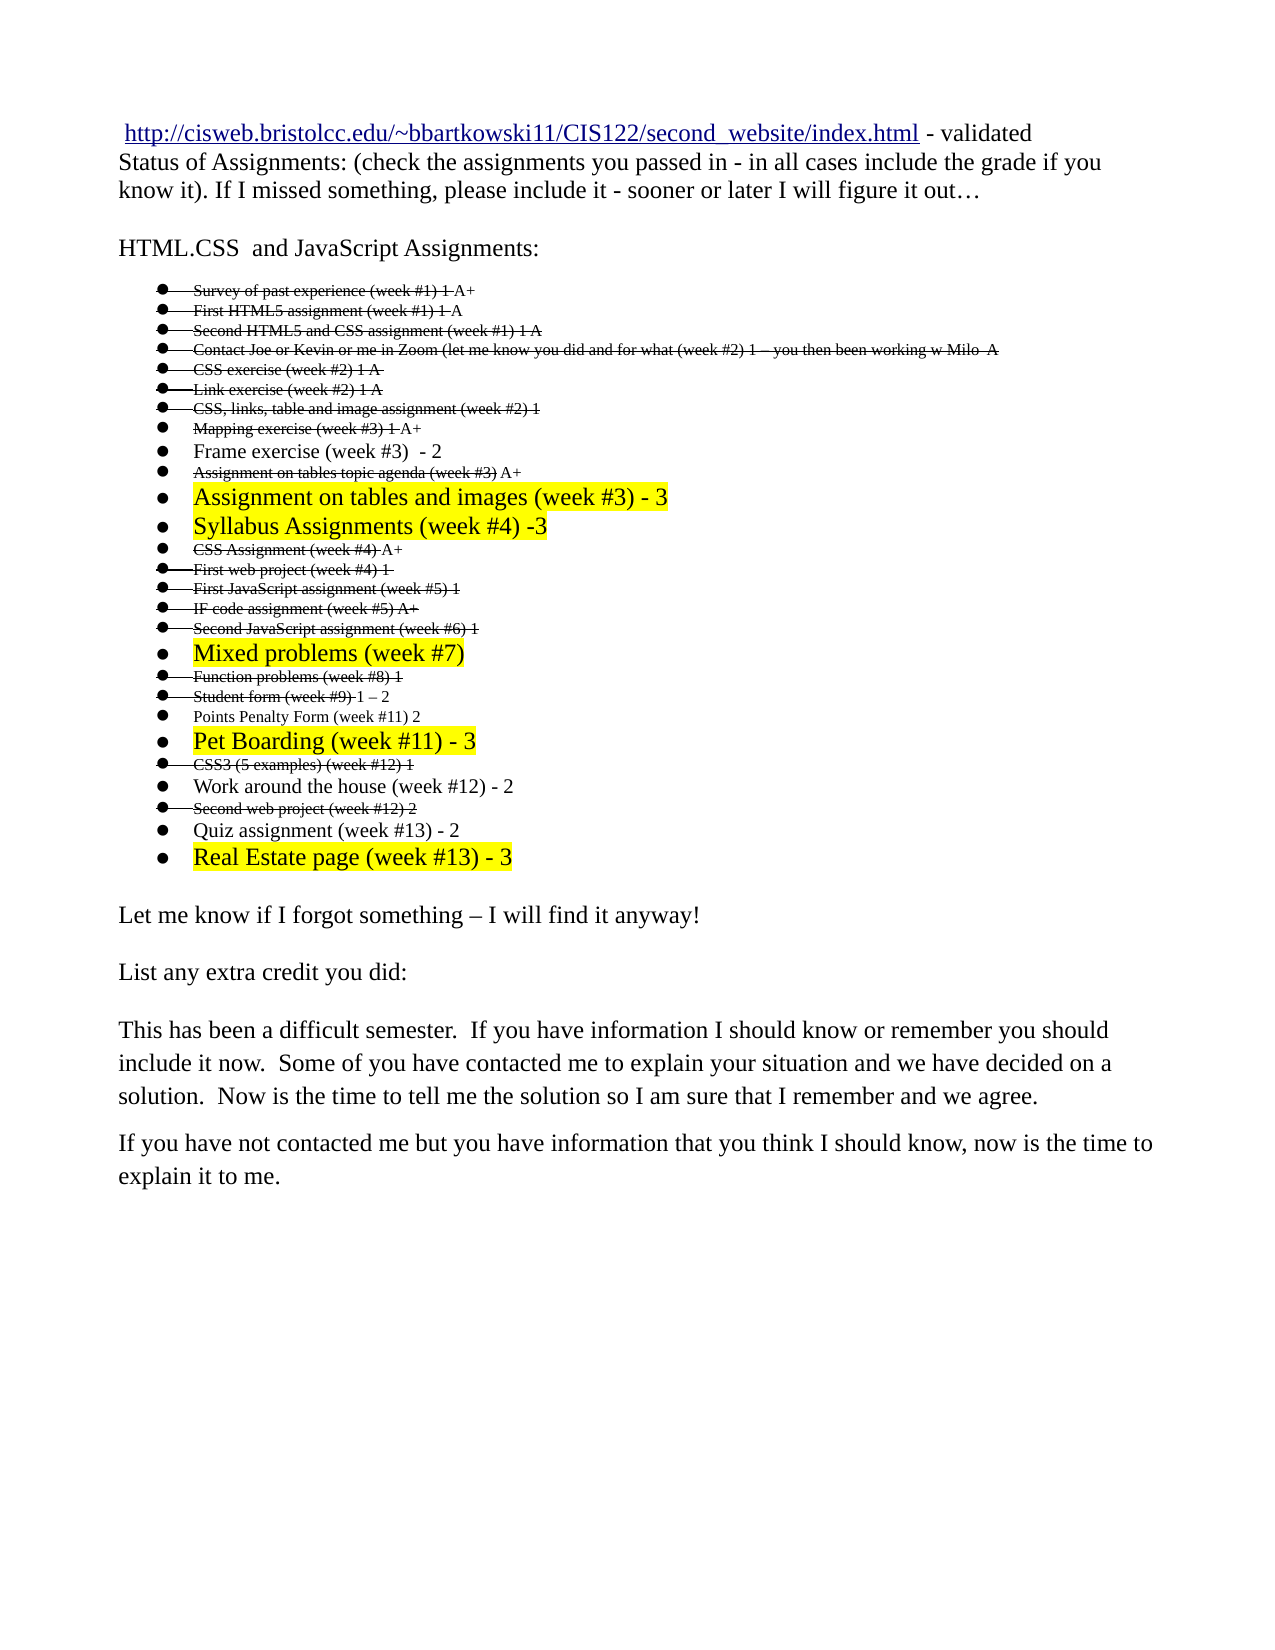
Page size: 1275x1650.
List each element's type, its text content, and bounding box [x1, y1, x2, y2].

list CSS3 (5 examples) (week #12) 1 [156, 755, 1157, 774]
list Second web project (week #12) 2 [156, 798, 1157, 818]
text HTML.CSS and JavaScript Assignments: [118, 233, 1157, 262]
list Student form (week #9) 1 – 2 [156, 687, 1157, 706]
text List any extra credit you did: [118, 957, 1157, 986]
list IF code assignment (week #5) A+ [156, 599, 1157, 618]
list First web project (week #4) 1 [156, 559, 1157, 579]
list Second HTML5 and CSS assignment (week #1) 1 A [156, 320, 1157, 340]
list Points Penalty Form (week #11) 2 [156, 706, 1157, 726]
list Function problems (week #8) 1 [156, 667, 1157, 687]
text Let me know if I forgot something – I will find it anyway! [118, 900, 1157, 928]
list CSS Assignment (week #4) A+ [156, 540, 1157, 559]
list Quiz assignment (week #13) - 2 [156, 818, 1157, 842]
list Link exercise (week #2) 1 A [156, 379, 1157, 399]
list Frame exercise (week #3) - 2 [156, 438, 1157, 463]
list Pet Boarding (week #11) - 3 [156, 726, 1157, 755]
text If you have not contacted me but you have information that you think I should know, now is the time to explain it to me. [118, 1128, 1157, 1190]
list Work around the house (week #12) - 2 [156, 774, 1157, 798]
text This has been a difficult semester. If you have information I should know or remember you should include it now. Some of you have contacted me to explain your situation and we have decided on a solution. Now is the time to tell me the solution so I am sure that I remember and we agree. [118, 1015, 1157, 1109]
list Mixed problems (week #7) [156, 638, 1157, 667]
text Status of Assignments: (check the assignments you passed in - in all cases include the grade if you know it). If I missed something, please include it - sooner or later I will figure it out… [118, 147, 1157, 204]
list Syllabus Assignments (week #4) -3 [156, 511, 1157, 540]
list Assignment on tables and images (week #3) - 3 [156, 482, 1157, 511]
list First HTML5 assignment (week #1) 1 A [156, 301, 1157, 320]
text http://cisweb.bristolcc.edu/~bbartkowski11/CIS122/second_website/index.html - validated [118, 118, 1157, 147]
list CSS, links, table and image assignment (week #2) 1 [156, 399, 1157, 419]
list Real Estate page (week #13) - 3 [156, 842, 1157, 871]
list Assignment on tables topic agenda (week #3) A+ [156, 463, 1157, 482]
list First JavaScript assignment (week #5) 1 [156, 579, 1157, 599]
list Second JavaScript assignment (week #6) 1 [156, 618, 1157, 638]
list Mapping exercise (week #3) 1 A+ [156, 419, 1157, 438]
list Contact Joe or Kevin or me in Zoom (let me know you did and for what (week #2) 1 – you then been working w Milo A [156, 340, 1157, 360]
list CSS exercise (week #2) 1 A [156, 360, 1157, 379]
list Survey of past experience (week #1) 1 A+ [156, 281, 1157, 301]
